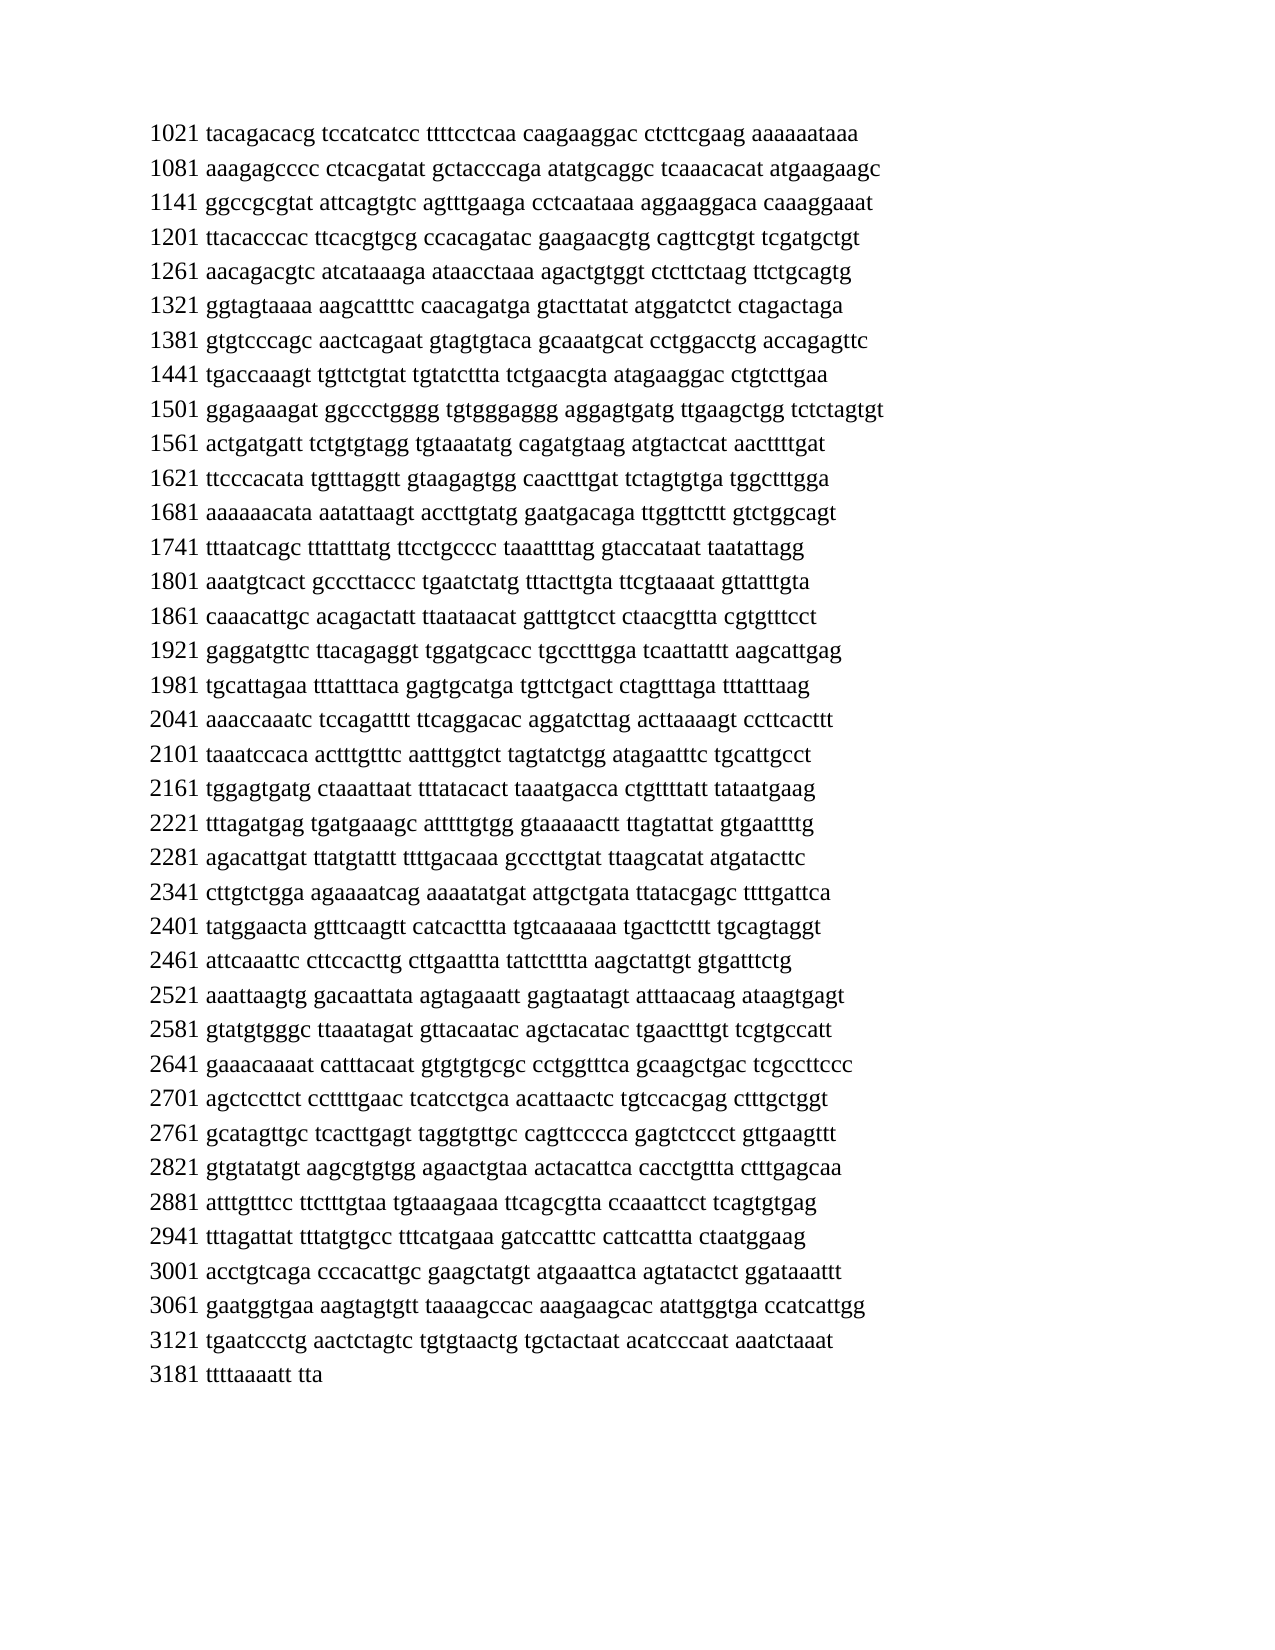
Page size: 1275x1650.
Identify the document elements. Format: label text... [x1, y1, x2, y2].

text 3061 gaatggtgaa aagtagtgtt taaaagccac aaagaagcac atattggtga ccatcattgg [118, 1290, 1157, 1319]
text 1801 aaatgtcact gcccttaccc tgaatctatg tttacttgta ttcgtaaaat gttatttgta [118, 566, 1157, 595]
text 2521 aaattaagtg gacaattata agtagaaatt gagtaatagt atttaacaag ataagtgagt [118, 980, 1157, 1009]
text 1081 aaagagcccc ctcacgatat gctacccaga atatgcaggc tcaaacacat atgaagaagc [118, 153, 1157, 181]
text 2941 tttagattat tttatgtgcc tttcatgaaa gatccatttc cattcattta ctaatggaag [118, 1221, 1157, 1250]
text 2281 agacattgat ttatgtattt ttttgacaaa gcccttgtat ttaagcatat atgatacttc [118, 842, 1157, 871]
text 1861 caaacattgc acagactatt ttaataacat gatttgtcct ctaacgttta cgtgtttcct [118, 601, 1157, 629]
text 1681 aaaaaacata aatattaagt accttgtatg gaatgacaga ttggttcttt gtctggcagt [118, 497, 1157, 526]
text 2341 cttgtctgga agaaaatcag aaaatatgat attgctgata ttatacgagc ttttgattca [118, 877, 1157, 905]
text 2461 attcaaattc cttccacttg cttgaattta tattctttta aagctattgt gtgatttctg [118, 946, 1157, 974]
text 2581 gtatgtgggc ttaaatagat gttacaatac agctacatac tgaactttgt tcgtgccatt [118, 1014, 1157, 1043]
text 1981 tgcattagaa tttatttaca gagtgcatga tgttctgact ctagtttaga tttatttaag [118, 670, 1157, 698]
text 3001 acctgtcaga cccacattgc gaagctatgt atgaaattca agtatactct ggataaattt [118, 1256, 1157, 1285]
text 1021 tacagacacg tccatcatcc ttttcctcaa caagaaggac ctcttcgaag aaaaaataaa [118, 118, 1157, 147]
text 3121 tgaatccctg aactctagtc tgtgtaactg tgctactaat acatcccaat aaatctaaat [118, 1325, 1157, 1354]
text 1501 ggagaaagat ggccctgggg tgtgggaggg aggagtgatg ttgaagctgg tctctagtgt [118, 394, 1157, 423]
text 2641 gaaacaaaat catttacaat gtgtgtgcgc cctggtttca gcaagctgac tcgccttccc [118, 1049, 1157, 1078]
text 1261 aacagacgtc atcataaaga ataacctaaa agactgtggt ctcttctaag ttctgcagtg [118, 256, 1157, 285]
text 2401 tatggaacta gtttcaagtt catcacttta tgtcaaaaaa tgacttcttt tgcagtaggt [118, 911, 1157, 940]
text 2221 tttagatgag tgatgaaagc atttttgtgg gtaaaaactt ttagtattat gtgaattttg [118, 808, 1157, 836]
text 1201 ttacacccac ttcacgtgcg ccacagatac gaagaacgtg cagttcgtgt tcgatgctgt [118, 222, 1157, 250]
text 2101 taaatccaca actttgtttc aatttggtct tagtatctgg atagaatttc tgcattgcct [118, 739, 1157, 767]
text 1441 tgaccaaagt tgttctgtat tgtatcttta tctgaacgta atagaaggac ctgtcttgaa [118, 359, 1157, 388]
text 1741 tttaatcagc tttatttatg ttcctgcccc taaattttag gtaccataat taatattagg [118, 532, 1157, 561]
text 1561 actgatgatt tctgtgtagg tgtaaatatg cagatgtaag atgtactcat aacttttgat [118, 428, 1157, 457]
text 1141 ggccgcgtat attcagtgtc agtttgaaga cctcaataaa aggaaggaca caaaggaaat [118, 187, 1157, 216]
text 2041 aaaccaaatc tccagatttt ttcaggacac aggatcttag acttaaaagt ccttcacttt [118, 704, 1157, 733]
text 2161 tggagtgatg ctaaattaat tttatacact taaatgacca ctgttttatt tataatgaag [118, 773, 1157, 802]
text 2761 gcatagttgc tcacttgagt taggtgttgc cagttcccca gagtctccct gttgaagttt [118, 1118, 1157, 1147]
text 1621 ttcccacata tgtttaggtt gtaagagtgg caactttgat tctagtgtga tggctttgga [118, 463, 1157, 492]
text 1321 ggtagtaaaa aagcattttc caacagatga gtacttatat atggatctct ctagactaga [118, 291, 1157, 319]
text 2701 agctccttct ccttttgaac tcatcctgca acattaactc tgtccacgag ctttgctggt [118, 1083, 1157, 1112]
text 3181 ttttaaaatt tta [118, 1359, 1157, 1388]
text 1921 gaggatgttc ttacagaggt tggatgcacc tgcctttgga tcaattattt aagcattgag [118, 635, 1157, 664]
text 2821 gtgtatatgt aagcgtgtgg agaactgtaa actacattca cacctgttta ctttgagcaa [118, 1152, 1157, 1181]
text 1381 gtgtcccagc aactcagaat gtagtgtaca gcaaatgcat cctggacctg accagagttc [118, 325, 1157, 354]
text 2881 atttgtttcc ttctttgtaa tgtaaagaaa ttcagcgtta ccaaattcct tcagtgtgag [118, 1187, 1157, 1216]
